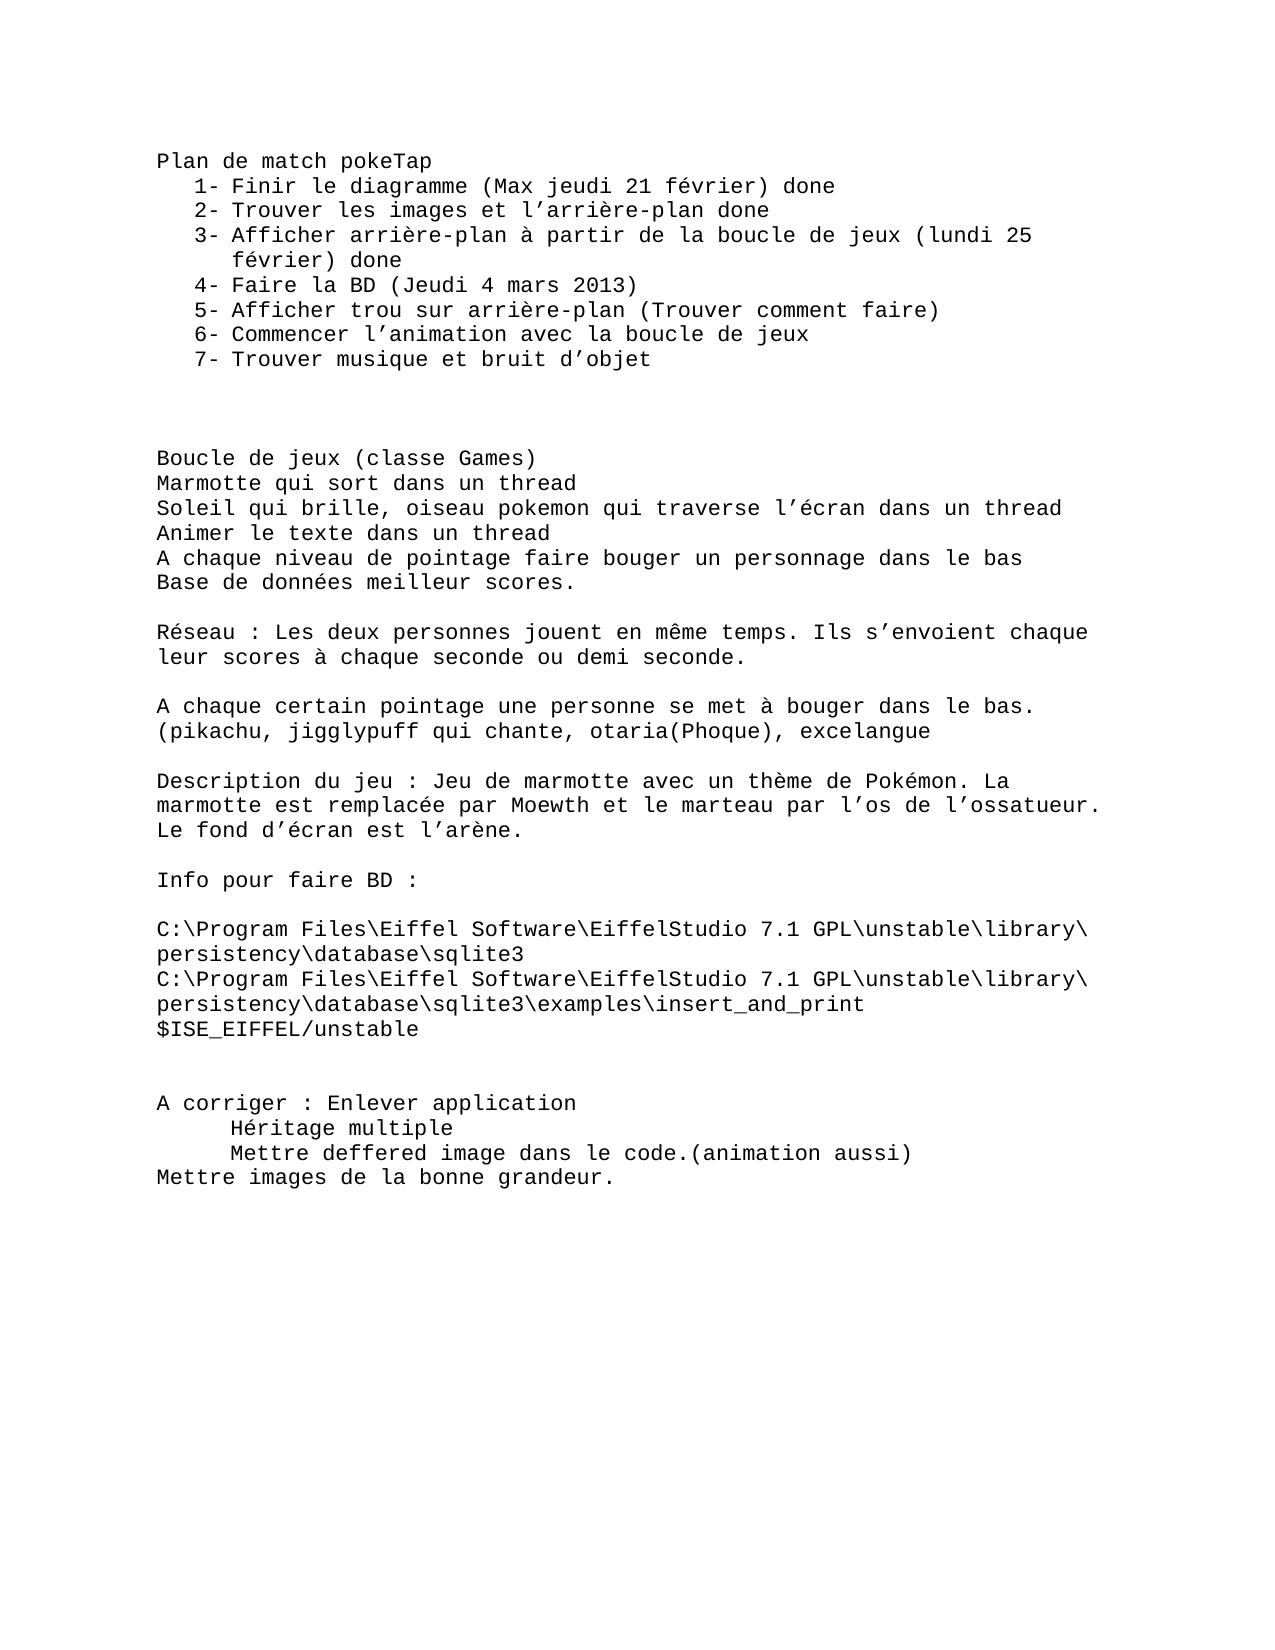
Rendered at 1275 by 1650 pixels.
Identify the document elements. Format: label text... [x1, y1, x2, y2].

text Boucle de jeux (classe Games) [156, 447, 1118, 472]
text C:\Program Files\Eiffel Software\EiffelStudio 7.1 GPL\unstable\library\persistency\database\sqlite3 [156, 918, 1118, 968]
text Héritage multiple [156, 1117, 1118, 1142]
text Animer le texte dans un thread [156, 522, 1118, 547]
list Afficher trou sur arrière-plan (Trouver comment faire) [194, 299, 1118, 323]
text Réseau : Les deux personnes jouent en même temps. Ils s’envoient chaque leur scores à chaque seconde ou demi seconde. [156, 621, 1118, 671]
text Soleil qui brille, oiseau pokemon qui traverse l’écran dans un thread [156, 497, 1118, 522]
text $ISE_EIFFEL/unstable [156, 1018, 1118, 1042]
list Trouver les images et l’arrière-plan done [194, 199, 1118, 224]
text Mettre images de la bonne grandeur. [156, 1166, 1118, 1191]
text Info pour faire BD : [156, 869, 1118, 894]
text Marmotte qui sort dans un thread [156, 472, 1118, 497]
text Description du jeu : Jeu de marmotte avec un thème de Pokémon. La marmotte est remplacée par Moewth et le marteau par l’os de l’ossatueur. [156, 770, 1118, 819]
list Commencer l’animation avec la boucle de jeux [194, 323, 1118, 348]
text A chaque niveau de pointage faire bouger un personnage dans le bas [156, 547, 1118, 571]
text A corriger : Enlever application [156, 1092, 1118, 1117]
list Trouver musique et bruit d’objet [194, 348, 1118, 373]
text Base de données meilleur scores. [156, 571, 1118, 596]
text C:\Program Files\Eiffel Software\EiffelStudio 7.1 GPL\unstable\library\persistency\database\sqlite3\examples\insert_and_print [156, 968, 1118, 1018]
text Mettre deffered image dans le code.(animation aussi) [156, 1142, 1118, 1166]
list Finir le diagramme (Max jeudi 21 février) done [194, 175, 1118, 199]
text Le fond d’écran est l’arène. [156, 819, 1118, 844]
list Afficher arrière-plan à partir de la boucle de jeux (lundi 25 février) done [194, 224, 1118, 274]
list Faire la BD (Jeudi 4 mars 2013) [194, 274, 1118, 299]
text Plan de match pokeTap [156, 150, 1118, 175]
text A chaque certain pointage une personne se met à bouger dans le bas. (pikachu, jigglypuff qui chante, otaria(Phoque), excelangue [156, 695, 1118, 745]
